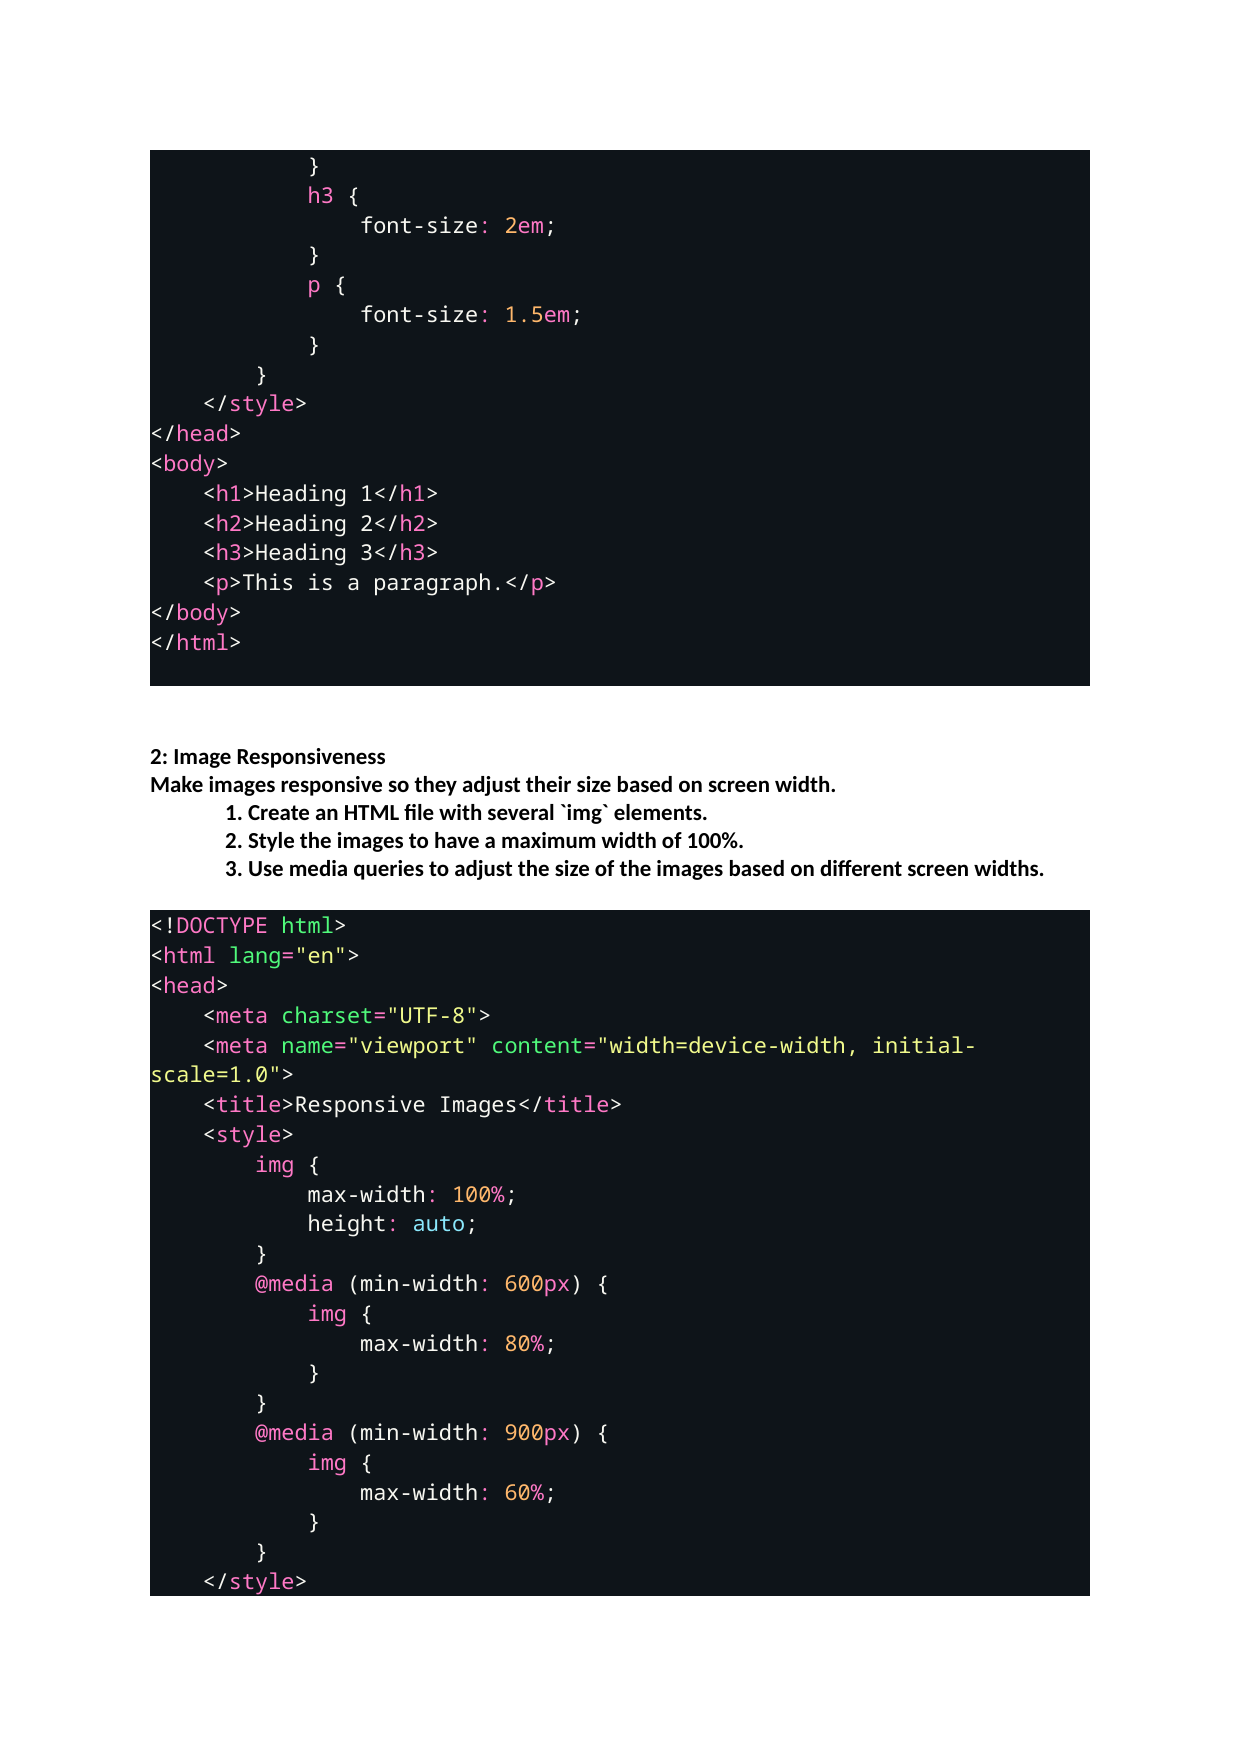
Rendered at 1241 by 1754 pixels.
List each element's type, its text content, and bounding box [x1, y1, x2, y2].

text font-size: 2em; [150, 209, 1090, 239]
text </style> [150, 1566, 1090, 1596]
text } [150, 1387, 1090, 1417]
text </head> [150, 418, 1090, 448]
text max-width: 80%; [150, 1327, 1090, 1357]
text } [150, 1506, 1090, 1536]
text <style> [150, 1119, 1090, 1149]
text </html> [150, 627, 1090, 656]
text <body> [150, 448, 1090, 478]
text 1. Create an HTML file with several `img` elements. [225, 798, 1090, 826]
text </body> [150, 597, 1090, 627]
text height: auto; [150, 1208, 1090, 1238]
text <meta name="viewport" content="width=device-width, initial-scale=1.0"> [150, 1029, 1090, 1089]
text } [150, 150, 1090, 180]
text @media (min-width: 600px) { [150, 1268, 1090, 1298]
text <head> [150, 970, 1090, 1000]
text h3 { [150, 180, 1090, 209]
text img { [150, 1298, 1090, 1327]
text img { [150, 1149, 1090, 1178]
text } [150, 239, 1090, 269]
text <meta charset="UTF-8"> [150, 1000, 1090, 1029]
text @media (min-width: 900px) { [150, 1417, 1090, 1447]
text max-width: 60%; [150, 1476, 1090, 1506]
text } [150, 329, 1090, 358]
text 3. Use media queries to adjust the size of the images based on different screen widths. [225, 854, 1090, 882]
text } [150, 1357, 1090, 1387]
text <h2>Heading 2</h2> [150, 507, 1090, 537]
text <html lang="en"> [150, 940, 1090, 970]
text font-size: 1.5em; [150, 299, 1090, 329]
text max-width: 100%; [150, 1178, 1090, 1208]
text } [150, 1536, 1090, 1566]
text } [150, 358, 1090, 388]
text p { [150, 269, 1090, 299]
text Make images responsive so they adjust their size based on screen width. [150, 770, 1090, 798]
text 2: Image Responsiveness [150, 742, 1090, 770]
text <h1>Heading 1</h1> [150, 478, 1090, 507]
text 2. Style the images to have a maximum width of 100%. [225, 826, 1090, 854]
text <!DOCTYPE html> [150, 910, 1090, 940]
text </style> [150, 388, 1090, 418]
text img { [150, 1447, 1090, 1476]
text <title>Responsive Images</title> [150, 1089, 1090, 1119]
text <p>This is a paragraph.</p> [150, 567, 1090, 597]
text } [150, 1238, 1090, 1268]
text <h3>Heading 3</h3> [150, 537, 1090, 567]
